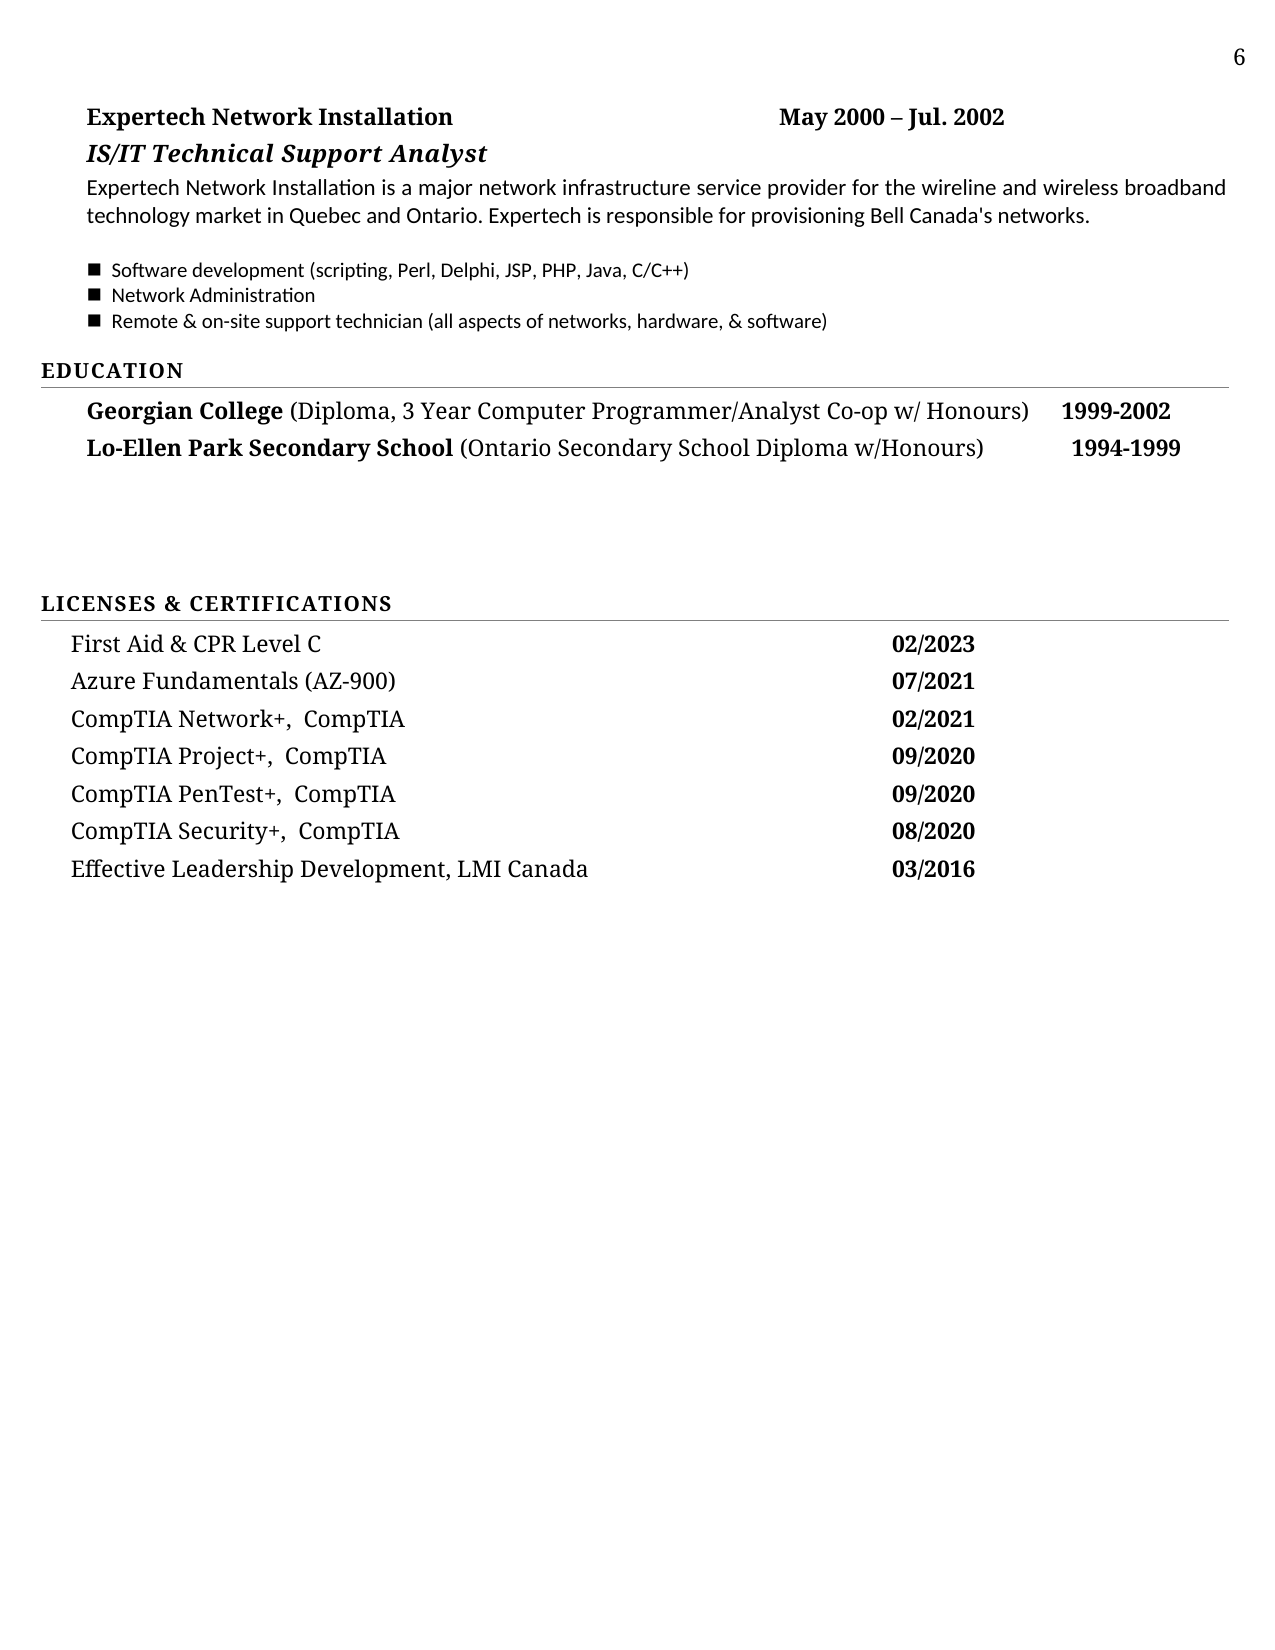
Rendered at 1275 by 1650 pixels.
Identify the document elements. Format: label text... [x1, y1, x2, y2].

table_cell First Aid & CPR Level C 02/2023 Azure Fundamentals (AZ-900) 07/2021 CompTIA Network+, CompTIA 02/2021 CompTIA Project+, CompTIA 09/2020 CompTIA PenTest+, CompTIA 09/2020 CompTIA Security+, CompTIA 08/2020 Effective Leadership Development, LMI Canada 03/2016 [30, 621, 1003, 921]
table_cell [30, 95, 75, 333]
table_cell [30, 389, 75, 463]
table_cell LICENSES & Certifications [30, 464, 1240, 621]
table_cell [1003, 621, 1240, 921]
table_cell Education [30, 334, 1240, 388]
table_cell Georgian College (Diploma, 3 Year Computer Programmer/Analyst Co-op w/ Honours) 1999-2002 Lo-Ellen Park Secondary School (Ontario Secondary School Diploma w/Honours) 1994-1999 [75, 389, 1240, 463]
